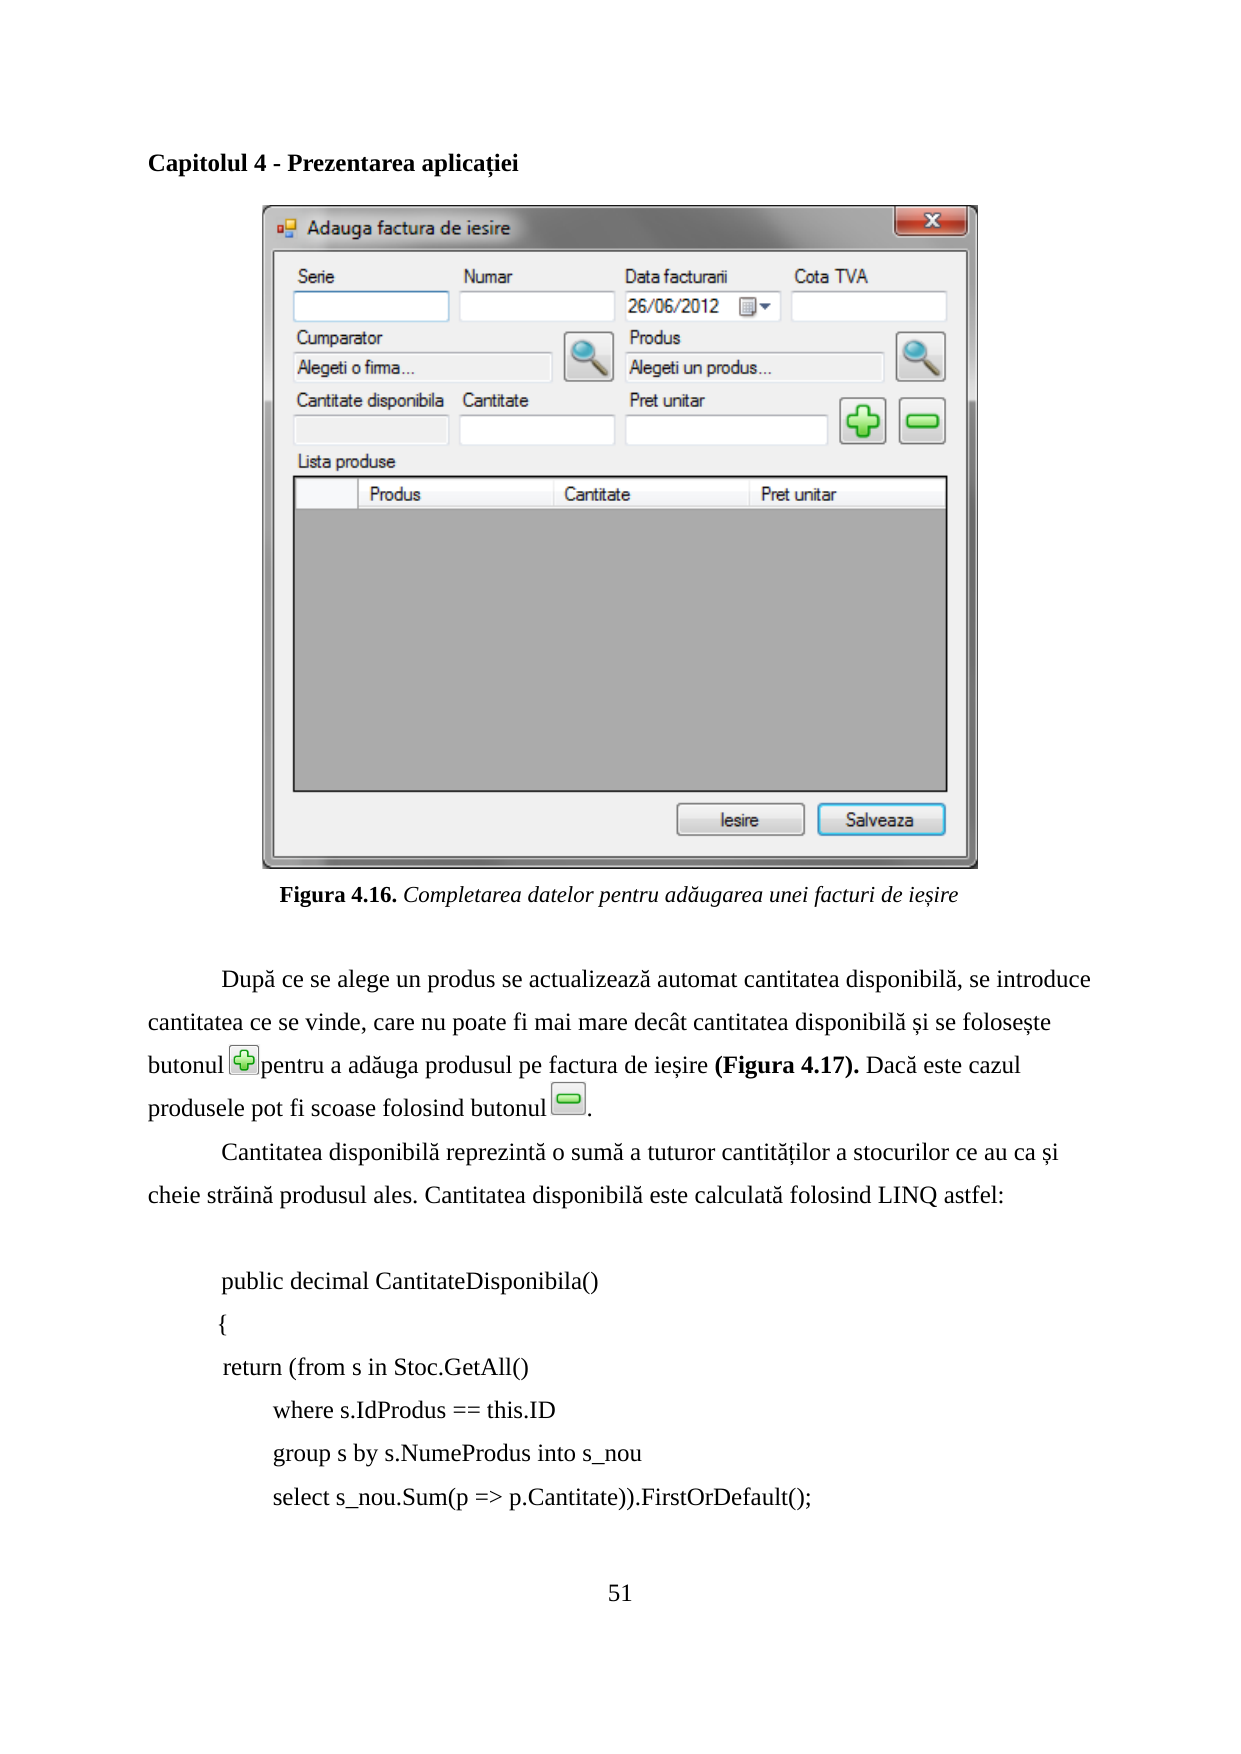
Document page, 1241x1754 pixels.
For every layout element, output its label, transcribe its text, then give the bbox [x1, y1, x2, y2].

picture [550, 1081, 587, 1116]
text Cantitatea disponibilă reprezintă o sumă a tuturor cantităților a stocurilor ce au ca și cheie străină produsul ales. Cantitatea disponibilă este calculată folosind LINQ astfel: [148, 1137, 1093, 1208]
text { [148, 1309, 1093, 1338]
text return (from s in Stoc.GetAll() [148, 1352, 1093, 1381]
text public decimal CantitateDisponibila() [148, 1266, 1093, 1295]
text where s.IdProdus == this.ID [148, 1395, 1093, 1424]
text select s_nou.Sum(p => p.Cantitate)).FirstOrDefault(); [148, 1482, 1093, 1510]
text group s by s.NumeProdus into s_nou [148, 1438, 1093, 1467]
picture [262, 205, 978, 869]
picture [228, 1044, 261, 1075]
text După ce se alege un produs se actualizează automat cantitatea disponibilă, se introduce cantitatea ce se vinde, care nu poate fi mai mare decât cantitatea disponibilă și se folosește butonul pentru a adăuga produsul pe factura de ieșire (Figura 4.17). Dacă este cazul produsele pot fi scoase folosind butonul . [148, 964, 1093, 1122]
text Figura 4.16. Completarea datelor pentru adăugarea unei facturi de ieșire [148, 206, 1093, 908]
